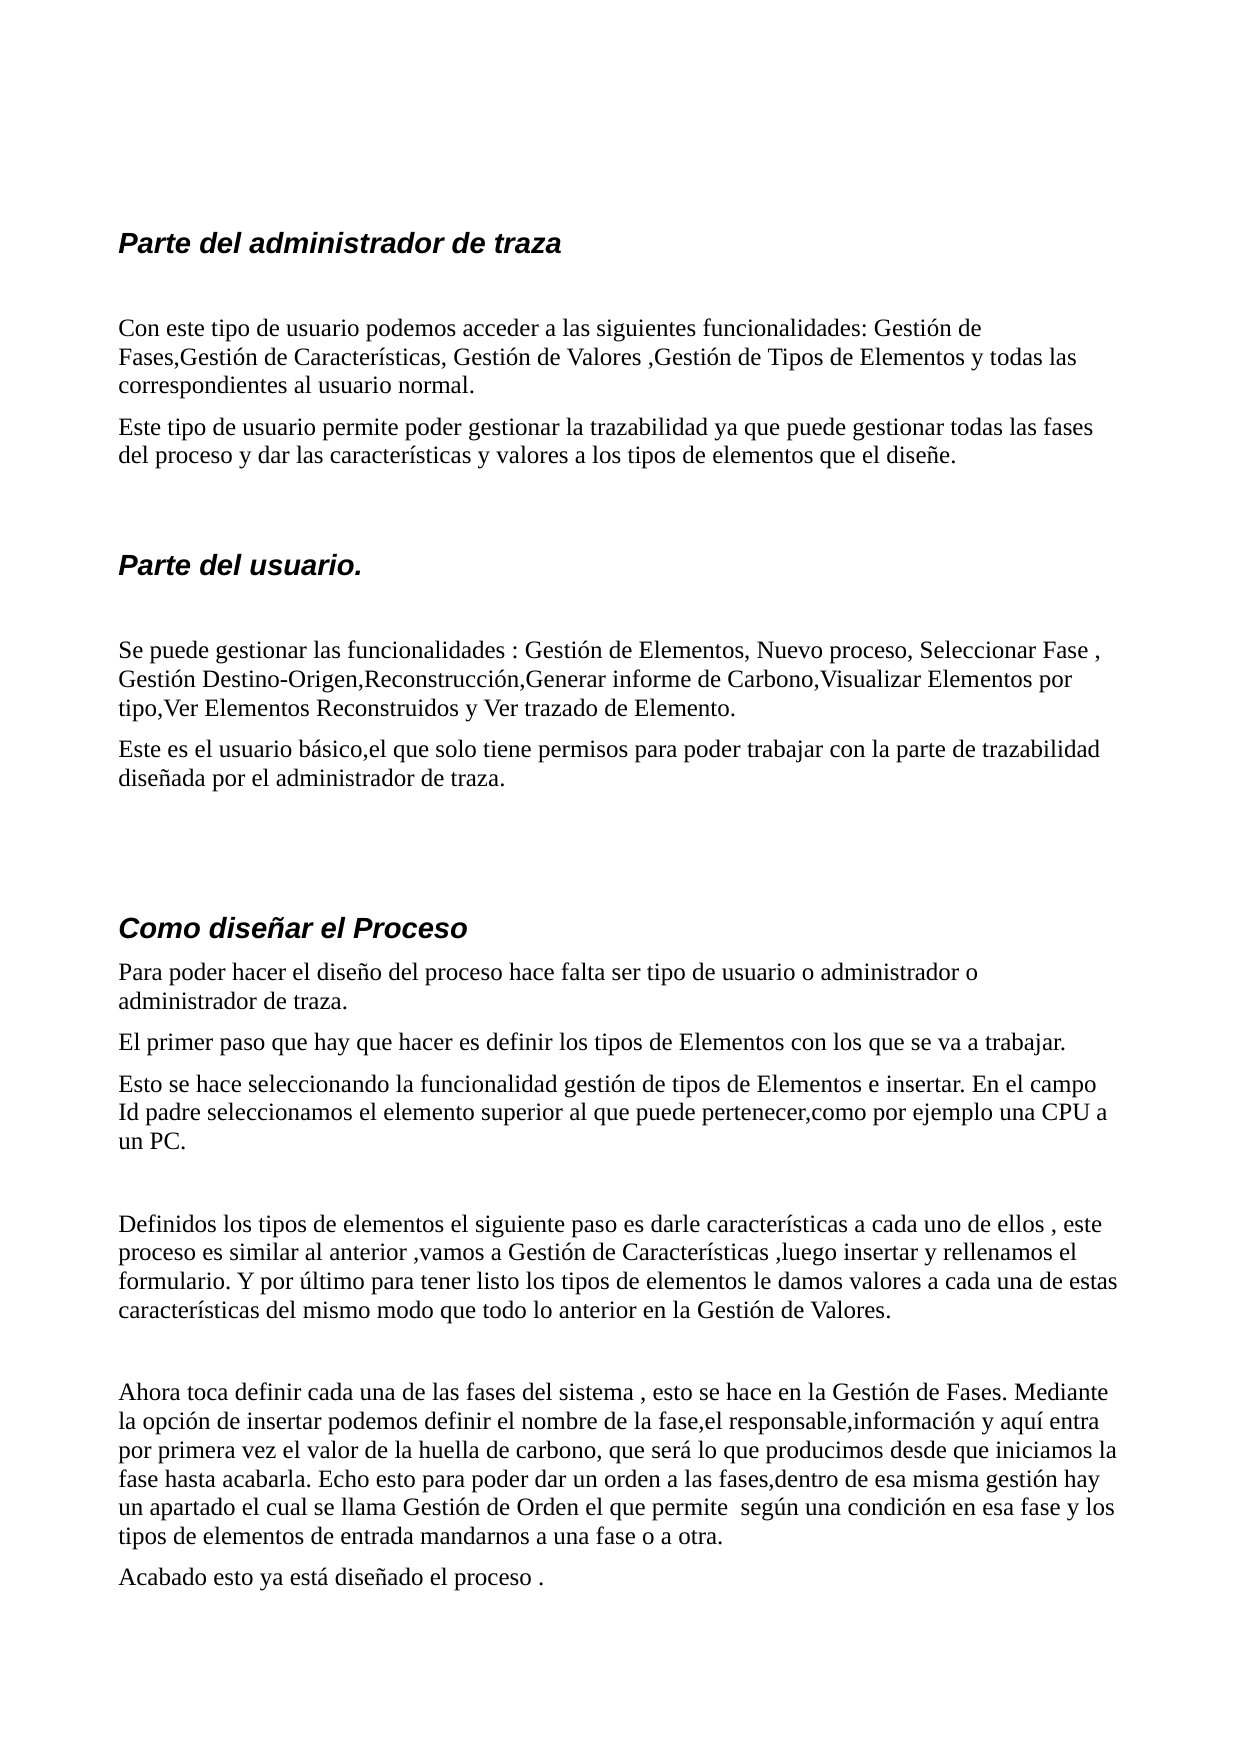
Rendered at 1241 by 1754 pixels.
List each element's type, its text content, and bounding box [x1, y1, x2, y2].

text Acabado esto ya está diseñado el proceso . [118, 1562, 1122, 1591]
subtitle Parte del usuario. [118, 548, 1122, 581]
text Se puede gestionar las funcionalidades : Gestión de Elementos, Nuevo proceso, Seleccionar Fase , Gestión Destino-Origen,Reconstrucción,Generar informe de Carbono,Visualizar Elementos por tipo,Ver Elementos Reconstruidos y Ver trazado de Elemento. [118, 635, 1122, 721]
text Esto se hace seleccionando la funcionalidad gestión de tipos de Elementos e insertar. En el campo Id padre seleccionamos el elemento superior al que puede pertenecer,como por ejemplo una CPU a un PC. [118, 1069, 1122, 1155]
text Ahora toca definir cada una de las fases del sistema , esto se hace en la Gestión de Fases. Mediante la opción de insertar podemos definir el nombre de la fase,el responsable,información y aquí entra por primera vez el valor de la huella de carbono, que será lo que producimos desde que iniciamos la fase hasta acabarla. Echo esto para poder dar un orden a las fases,dentro de esa misma gestión hay un apartado el cual se llama Gestión de Orden el que permite según una condición en esa fase y los tipos de elementos de entrada mandarnos a una fase o a otra. [118, 1377, 1122, 1550]
subtitle Parte del administrador de traza [118, 226, 1122, 259]
text Este tipo de usuario permite poder gestionar la trazabilidad ya que puede gestionar todas las fases del proceso y dar las características y valores a los tipos de elementos que el diseñe. [118, 412, 1122, 469]
subtitle Como diseñar el Proceso [118, 911, 1122, 945]
text Este es el usuario básico,el que solo tiene permisos para poder trabajar con la parte de trazabilidad diseñada por el administrador de traza. [118, 734, 1122, 791]
text El primer paso que hay que hacer es definir los tipos de Elementos con los que se va a trabajar. [118, 1027, 1122, 1056]
text Para poder hacer el diseño del proceso hace falta ser tipo de usuario o administrador o administrador de traza. [118, 957, 1122, 1015]
text Con este tipo de usuario podemos acceder a las siguientes funcionalidades: Gestión de Fases,Gestión de Características, Gestión de Valores ,Gestión de Tipos de Elementos y todas las correspondientes al usuario normal. [118, 313, 1122, 399]
text Definidos los tipos de elementos el siguiente paso es darle características a cada uno de ellos , este proceso es similar al anterior ,vamos a Gestión de Características ,luego insertar y rellenamos el formulario. Y por último para tener listo los tipos de elementos le damos valores a cada una de estas características del mismo modo que todo lo anterior en la Gestión de Valores. [118, 1209, 1122, 1324]
